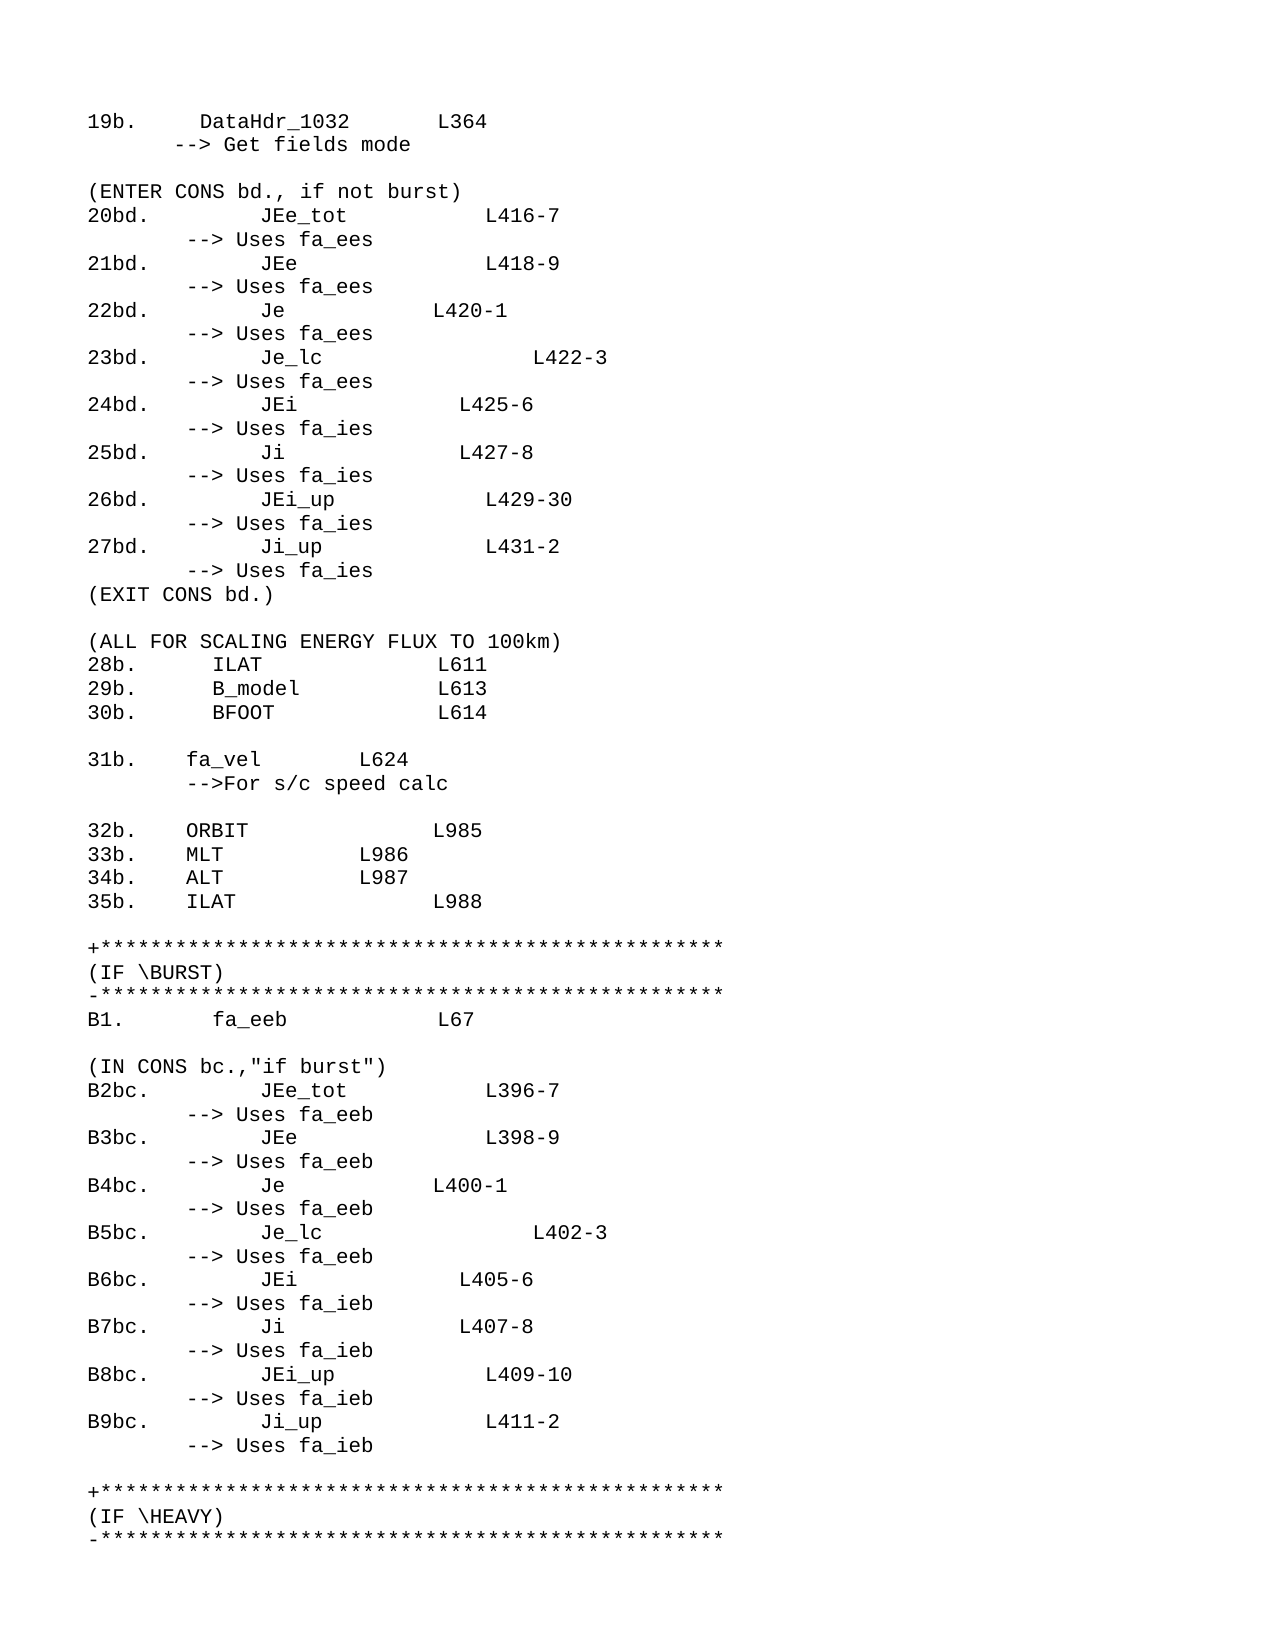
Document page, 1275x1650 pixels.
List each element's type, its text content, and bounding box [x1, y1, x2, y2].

text --> Uses fa_ies [87, 418, 1188, 442]
text 20bd. JEe_tot L416-7 [87, 205, 1188, 229]
text --> Uses fa_ies [87, 513, 1188, 536]
text --> Uses fa_ees [87, 323, 1188, 347]
text --> Uses fa_ies [87, 465, 1188, 489]
text 26bd. JEi_up L429-30 [87, 489, 1188, 513]
text (EXIT CONS bd.) [87, 583, 1188, 607]
text --> Uses fa_ieb [87, 1340, 1188, 1364]
text --> Uses fa_ies [87, 560, 1188, 583]
text 19b. DataHdr_1032 L364 [87, 111, 1188, 134]
text (ENTER CONS bd., if not burst) [87, 182, 1188, 205]
text --> Uses fa_ees [87, 229, 1188, 252]
text B7bc. Ji L407-8 [87, 1317, 1188, 1340]
text B5bc. Je_lc L402-3 [87, 1222, 1188, 1246]
text --> Get fields mode [87, 134, 1188, 158]
text 35b. ILAT L988 [87, 891, 1188, 914]
text (ALL FOR SCALING ENERGY FLUX TO 100km) [87, 631, 1188, 654]
text B8bc. JEi_up L409-10 [87, 1364, 1188, 1387]
text 25bd. Ji L427-8 [87, 442, 1188, 465]
text 34b. ALT L987 [87, 867, 1188, 891]
text 21bd. JEe L418-9 [87, 252, 1188, 276]
text --> Uses fa_ieb [87, 1293, 1188, 1317]
text 33b. MLT L986 [87, 844, 1188, 867]
text -************************************************** [87, 986, 1188, 1009]
text 32b. ORBIT L985 [87, 820, 1188, 844]
text 24bd. JEi L425-6 [87, 394, 1188, 418]
text 22bd. Je L420-1 [87, 300, 1188, 323]
text (IN CONS bc.,"if burst") [87, 1056, 1188, 1080]
text B6bc. JEi L405-6 [87, 1269, 1188, 1293]
text 29b. B_model L613 [87, 678, 1188, 702]
text --> Uses fa_ees [87, 276, 1188, 300]
text 23bd. Je_lc L422-3 [87, 347, 1188, 371]
text -->For s/c speed calc [87, 773, 1188, 796]
text B3bc. JEe L398-9 [87, 1127, 1188, 1151]
text --> Uses fa_eeb [87, 1104, 1188, 1127]
text B9bc. Ji_up L411-2 [87, 1411, 1188, 1435]
text --> Uses fa_eeb [87, 1246, 1188, 1269]
text 31b. fa_vel L624 [87, 749, 1188, 773]
text B2bc. JEe_tot L396-7 [87, 1080, 1188, 1104]
text B1. fa_eeb L67 [87, 1009, 1188, 1033]
text 30b. BFOOT L614 [87, 702, 1188, 725]
text --> Uses fa_ieb [87, 1435, 1188, 1458]
text --> Uses fa_eeb [87, 1151, 1188, 1175]
text (IF \HEAVY) [87, 1506, 1188, 1529]
text +************************************************** [87, 1482, 1188, 1506]
text B4bc. Je L400-1 [87, 1175, 1188, 1198]
text --> Uses fa_ees [87, 371, 1188, 394]
text --> Uses fa_eeb [87, 1198, 1188, 1222]
text 28b. ILAT L611 [87, 654, 1188, 678]
text +************************************************** [87, 938, 1188, 962]
text 27bd. Ji_up L431-2 [87, 536, 1188, 560]
text --> Uses fa_ieb [87, 1387, 1188, 1411]
text -************************************************** [87, 1529, 1188, 1553]
text (IF \BURST) [87, 962, 1188, 986]
